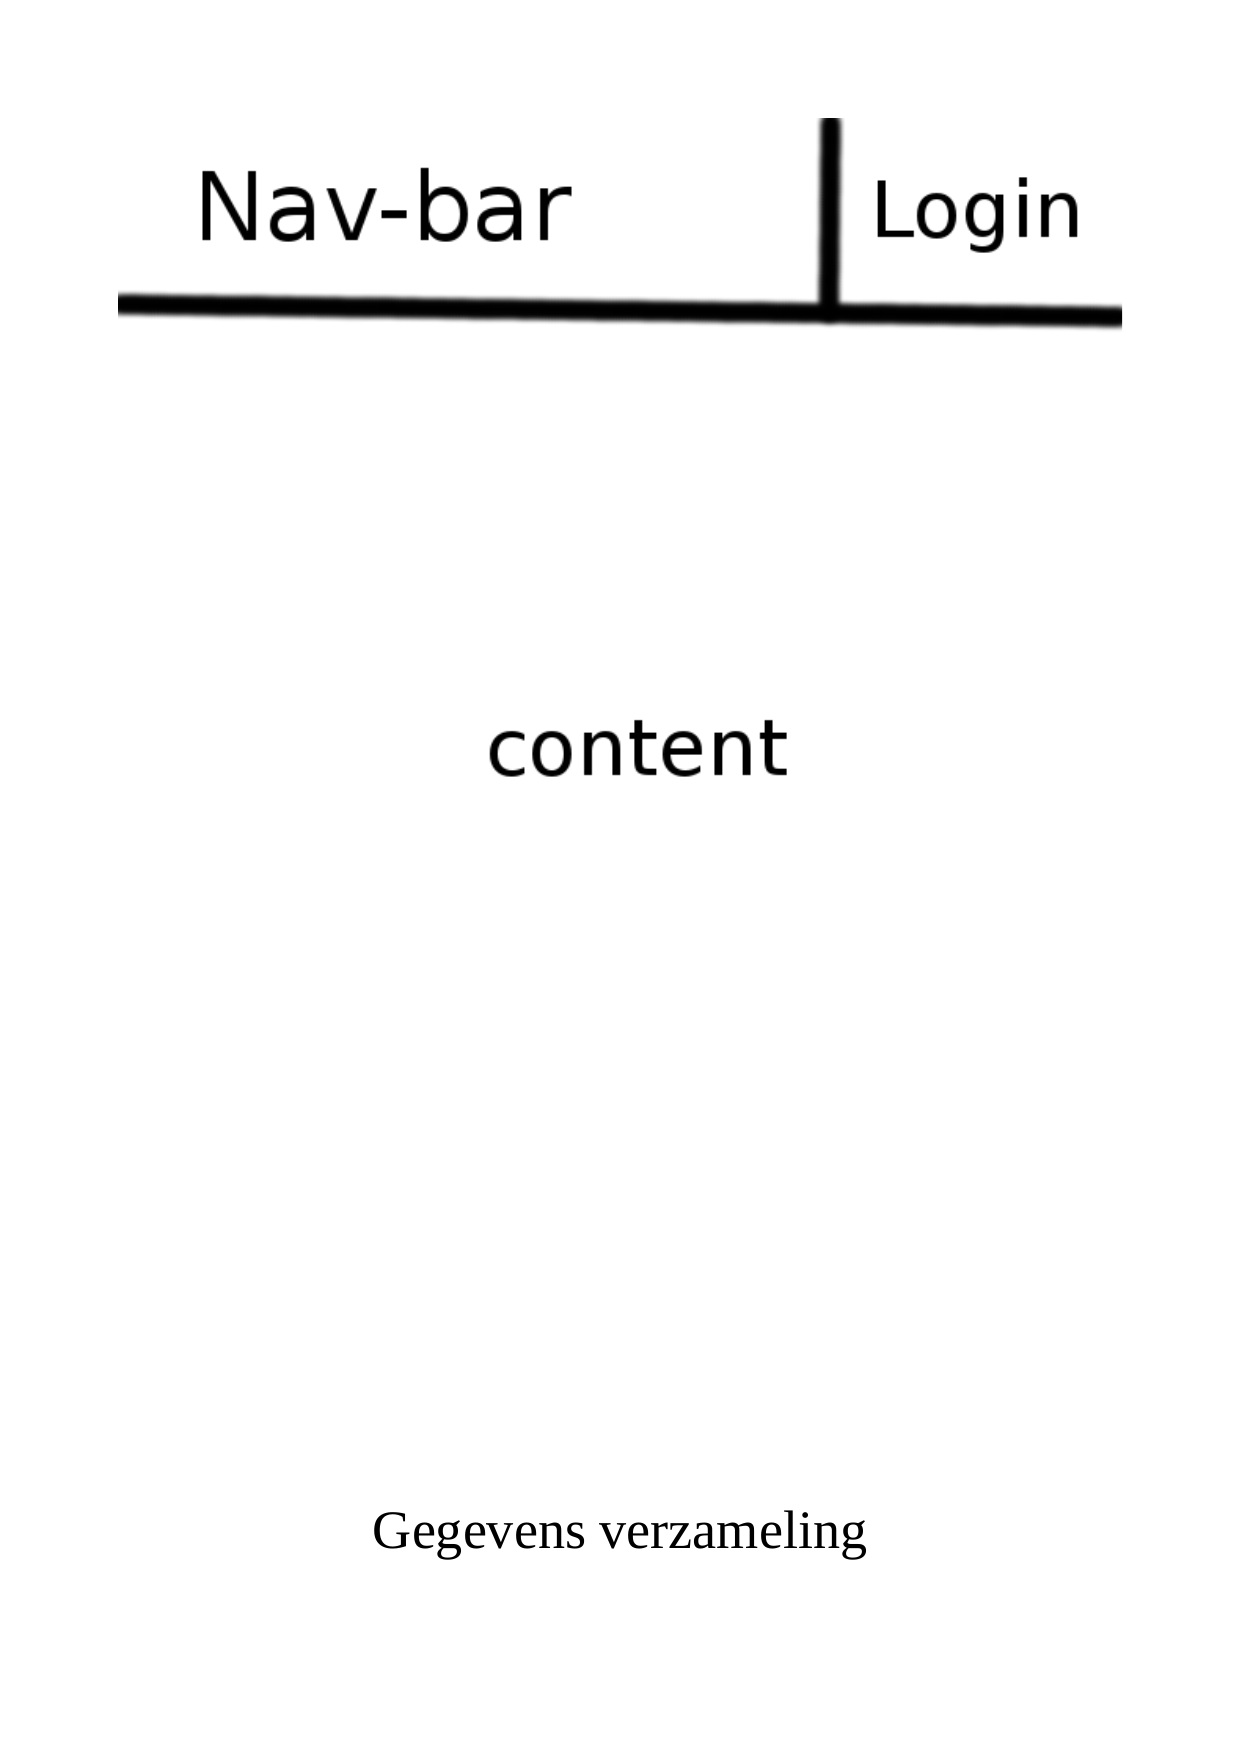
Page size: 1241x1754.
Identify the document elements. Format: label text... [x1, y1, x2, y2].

picture [118, 118, 1123, 1373]
text Gegevens verzameling [118, 1498, 1122, 1560]
